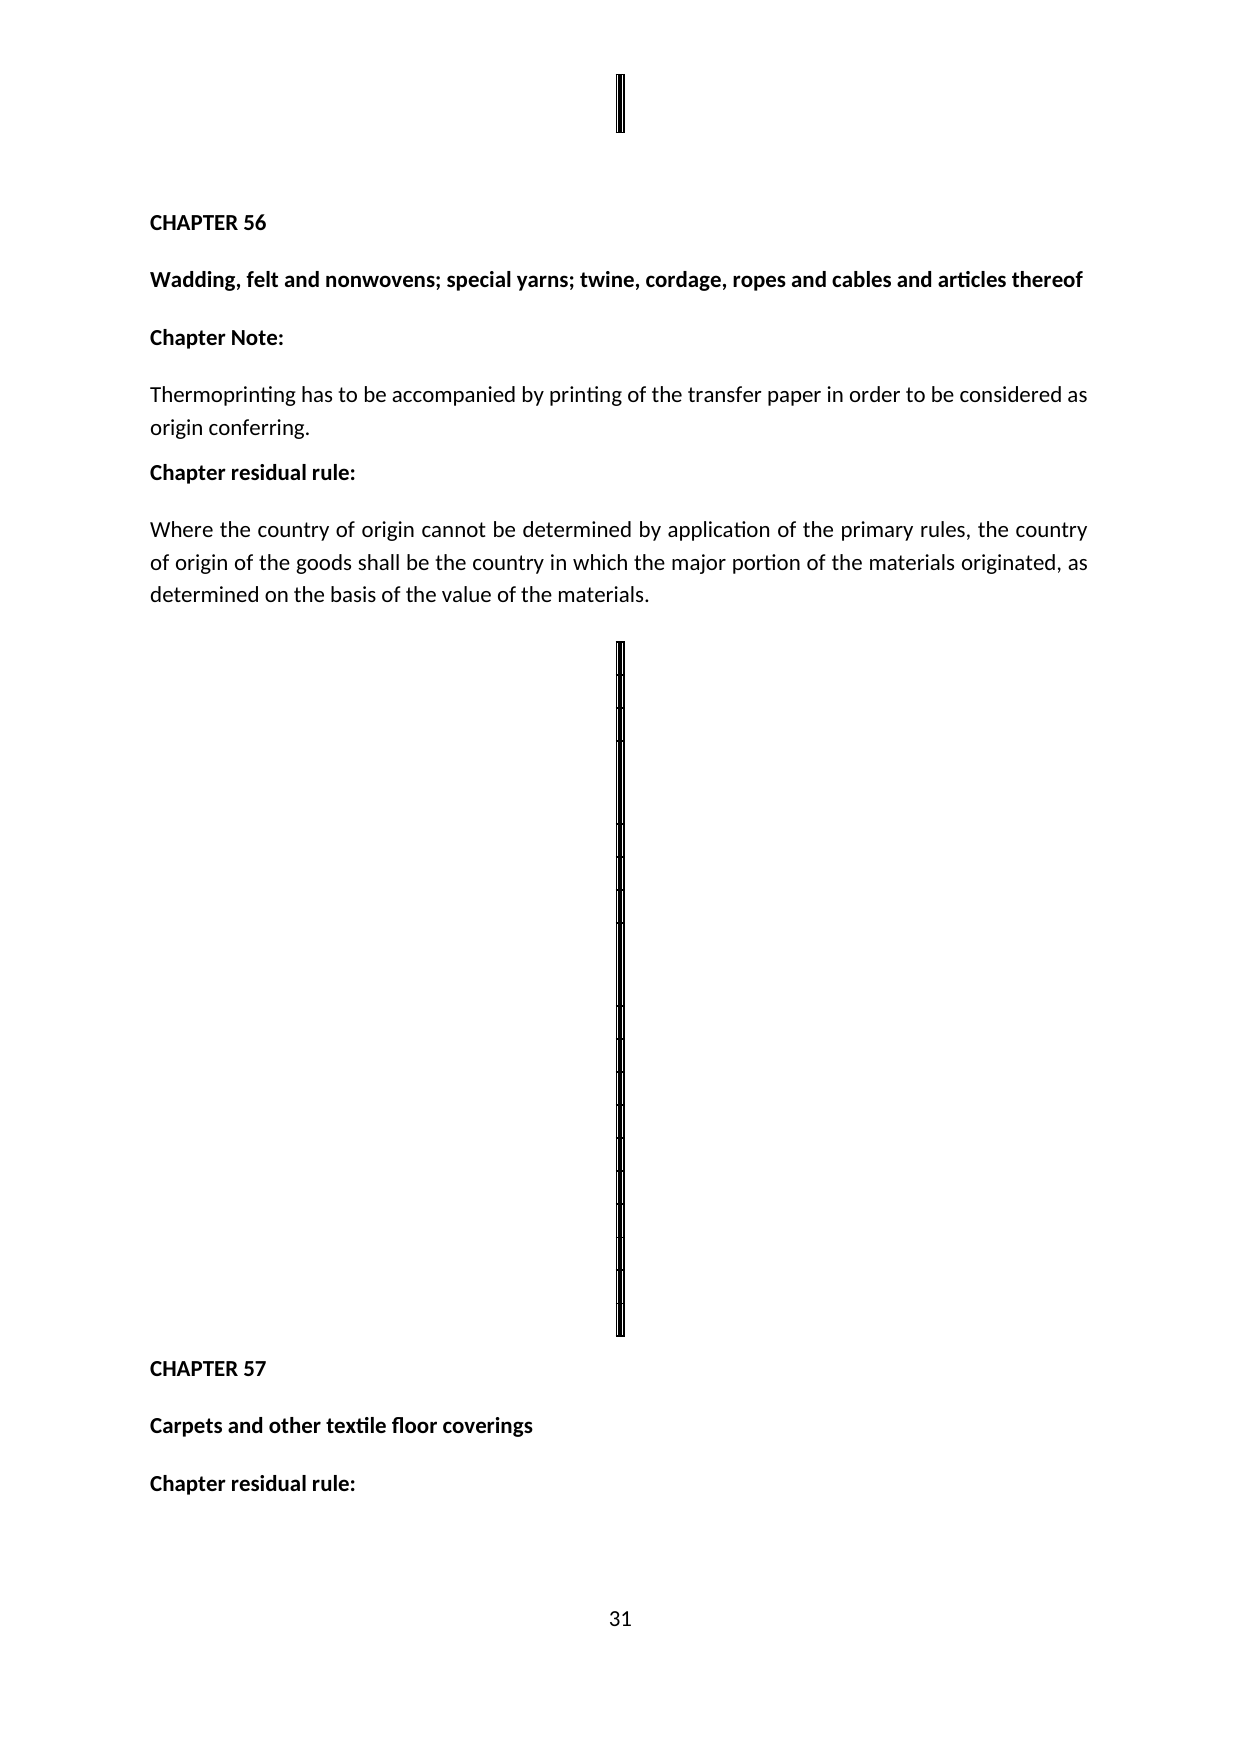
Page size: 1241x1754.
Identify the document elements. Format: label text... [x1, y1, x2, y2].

title CHAPTER 56 [150, 203, 1090, 236]
title CHAPTER 57 [150, 1350, 1090, 1382]
text Thermoprinting has to be accompanied by printing of the transfer paper in order to be considered as origin conferring. [150, 376, 1090, 441]
title Wadding, felt and nonwovens; special yarns; twine, cordage, ropes and cables and articles thereof [150, 261, 1090, 293]
title Chapter residual rule: [150, 453, 1090, 486]
text Where the country of origin cannot be determined by application of the primary rules, the country of origin of the goods shall be the country in which the major portion of the materials originated, as determined on the basis of the value of the materials. [150, 511, 1090, 608]
title Chapter residual rule: [150, 1465, 1090, 1497]
title Carpets and other textile floor coverings [150, 1407, 1090, 1440]
title Chapter Note: [150, 318, 1090, 351]
